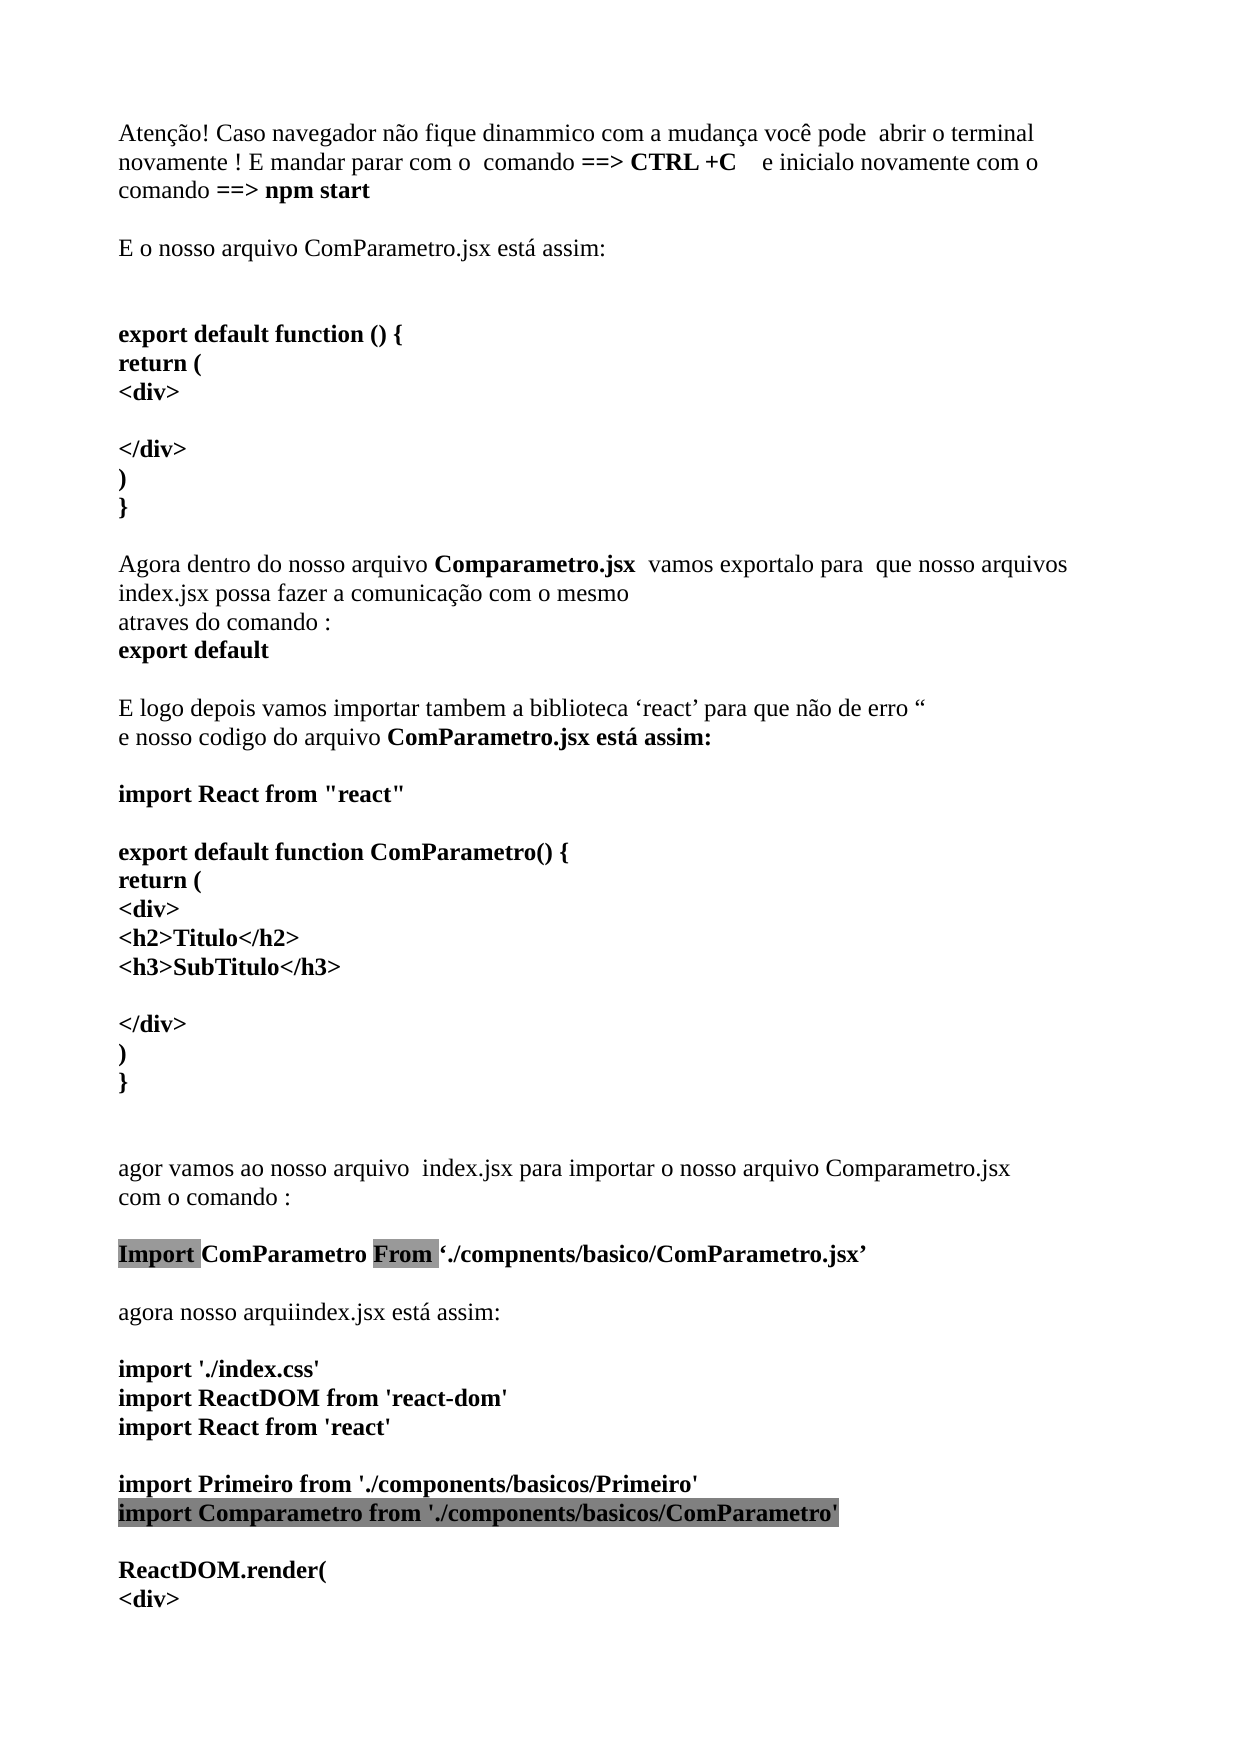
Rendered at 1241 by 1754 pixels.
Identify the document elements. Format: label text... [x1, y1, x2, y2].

text export default function ComParametro() { [118, 837, 1122, 866]
text import React from "react" [118, 779, 1122, 808]
text <div> [118, 377, 1122, 406]
text Import ComParametro From ‘./compnents/basico/ComParametro.jsx’ [118, 1239, 1122, 1268]
text E o nosso arquivo ComParametro.jsx está assim: [118, 233, 1122, 262]
text <div> [118, 1584, 1122, 1613]
text import React from 'react' [118, 1412, 1122, 1441]
text import './index.css' [118, 1354, 1122, 1383]
text <h2>Titulo</h2> [118, 923, 1122, 952]
text } [118, 1067, 1122, 1096]
text <div> [118, 894, 1122, 923]
text import Primeiro from './components/basicos/Primeiro' [118, 1469, 1122, 1498]
text } [118, 492, 1122, 521]
text <h3>SubTitulo</h3> [118, 952, 1122, 981]
text agor vamos ao nosso arquivo index.jsx para importar o nosso arquivo Comparametro.jsx [118, 1153, 1122, 1182]
text </div> [118, 1009, 1122, 1038]
text return ( [118, 866, 1122, 894]
text E logo depois vamos importar tambem a biblioteca ‘react’ para que não de erro “ [118, 693, 1122, 722]
text ReactDOM.render( [118, 1556, 1122, 1584]
text Agora dentro do nosso arquivo Comparametro.jsx vamos exportalo para que nosso arquivos index.jsx possa fazer a comunicação com o mesmo [118, 549, 1122, 607]
text com o comando : [118, 1182, 1122, 1211]
text Atenção! Caso navegador não fique dinammico com a mudança você pode abrir o terminal novamente ! E mandar parar com o comando ==> CTRL +C e inicialo novamente com o comando ==> npm start [118, 118, 1122, 204]
text ) [118, 1038, 1122, 1067]
text return ( [118, 348, 1122, 377]
text e nosso codigo do arquivo ComParametro.jsx está assim: [118, 722, 1122, 751]
text agora nosso arquiindex.jsx está assim: [118, 1297, 1122, 1326]
text </div> [118, 434, 1122, 463]
text import Comparametro from './components/basicos/ComParametro' [118, 1498, 1122, 1527]
text ) [118, 463, 1122, 492]
text import ReactDOM from 'react-dom' [118, 1383, 1122, 1412]
text export default [118, 636, 1122, 664]
text atraves do comando : [118, 607, 1122, 636]
text export default function () { [118, 319, 1122, 348]
